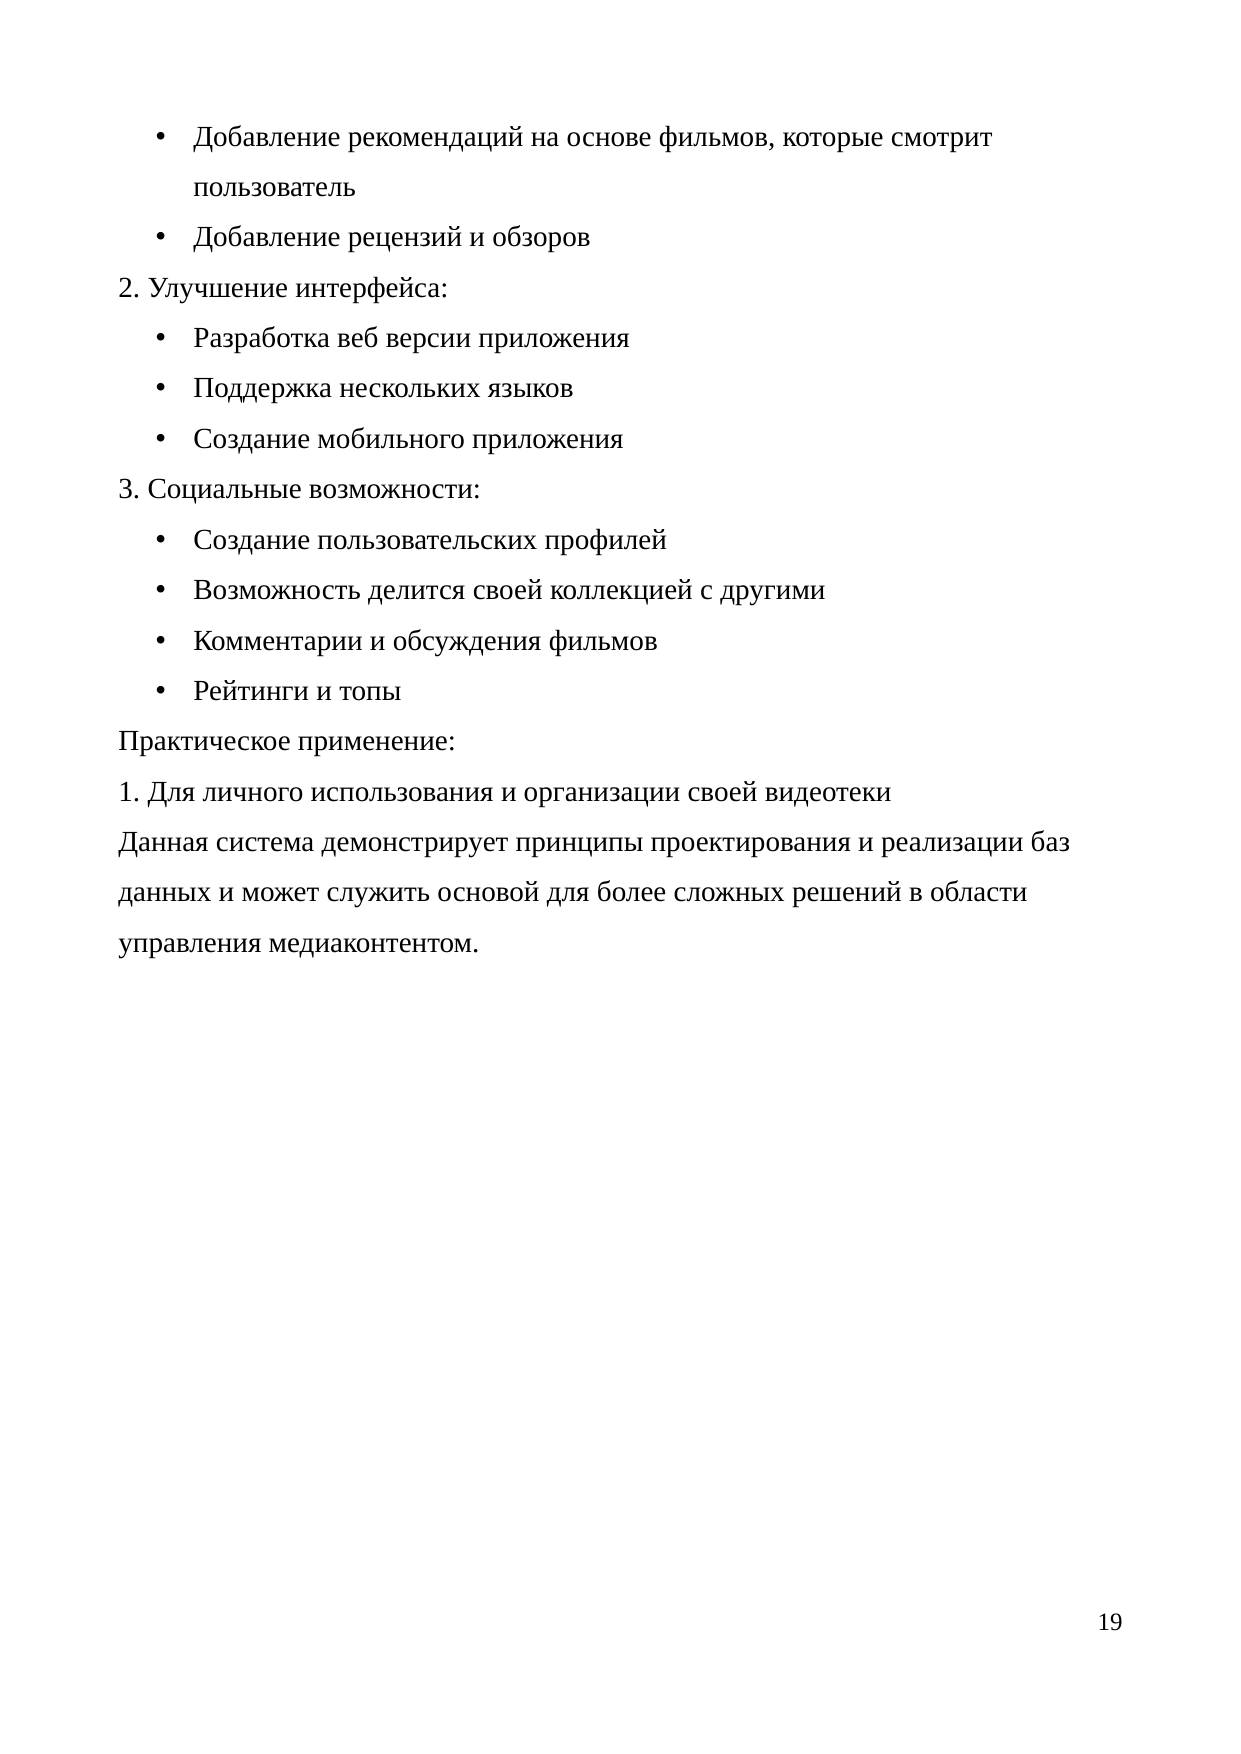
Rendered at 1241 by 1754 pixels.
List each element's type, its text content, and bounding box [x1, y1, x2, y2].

list Поддержка нескольких языков [156, 371, 1122, 404]
list Разработка веб версии приложения [156, 320, 1122, 354]
list Комментарии и обсуждения фильмов [156, 623, 1122, 656]
list Рейтинги и топы [156, 673, 1122, 707]
text 1. Для личного использования и организации своей видеотеки [118, 774, 1122, 807]
list Создание мобильного приложения [156, 421, 1122, 455]
text Практическое применение: [118, 723, 1122, 757]
text Данная система демонстрирует принципы проектирования и реализации баз данных и может служить основой для более сложных решений в области управления медиаконтентом. [118, 824, 1122, 958]
text 2. Улучшение интерфейса: [118, 270, 1122, 303]
text 3. Социальные возможности: [118, 471, 1122, 505]
list Создание пользовательских профилей [156, 522, 1122, 555]
list Добавление рецензий и обзоров [156, 219, 1122, 253]
list Возможность делится своей коллекцией с другими [156, 572, 1122, 606]
list Добавление рекомендаций на основе фильмов, которые смотрит пользователь [156, 119, 1122, 203]
